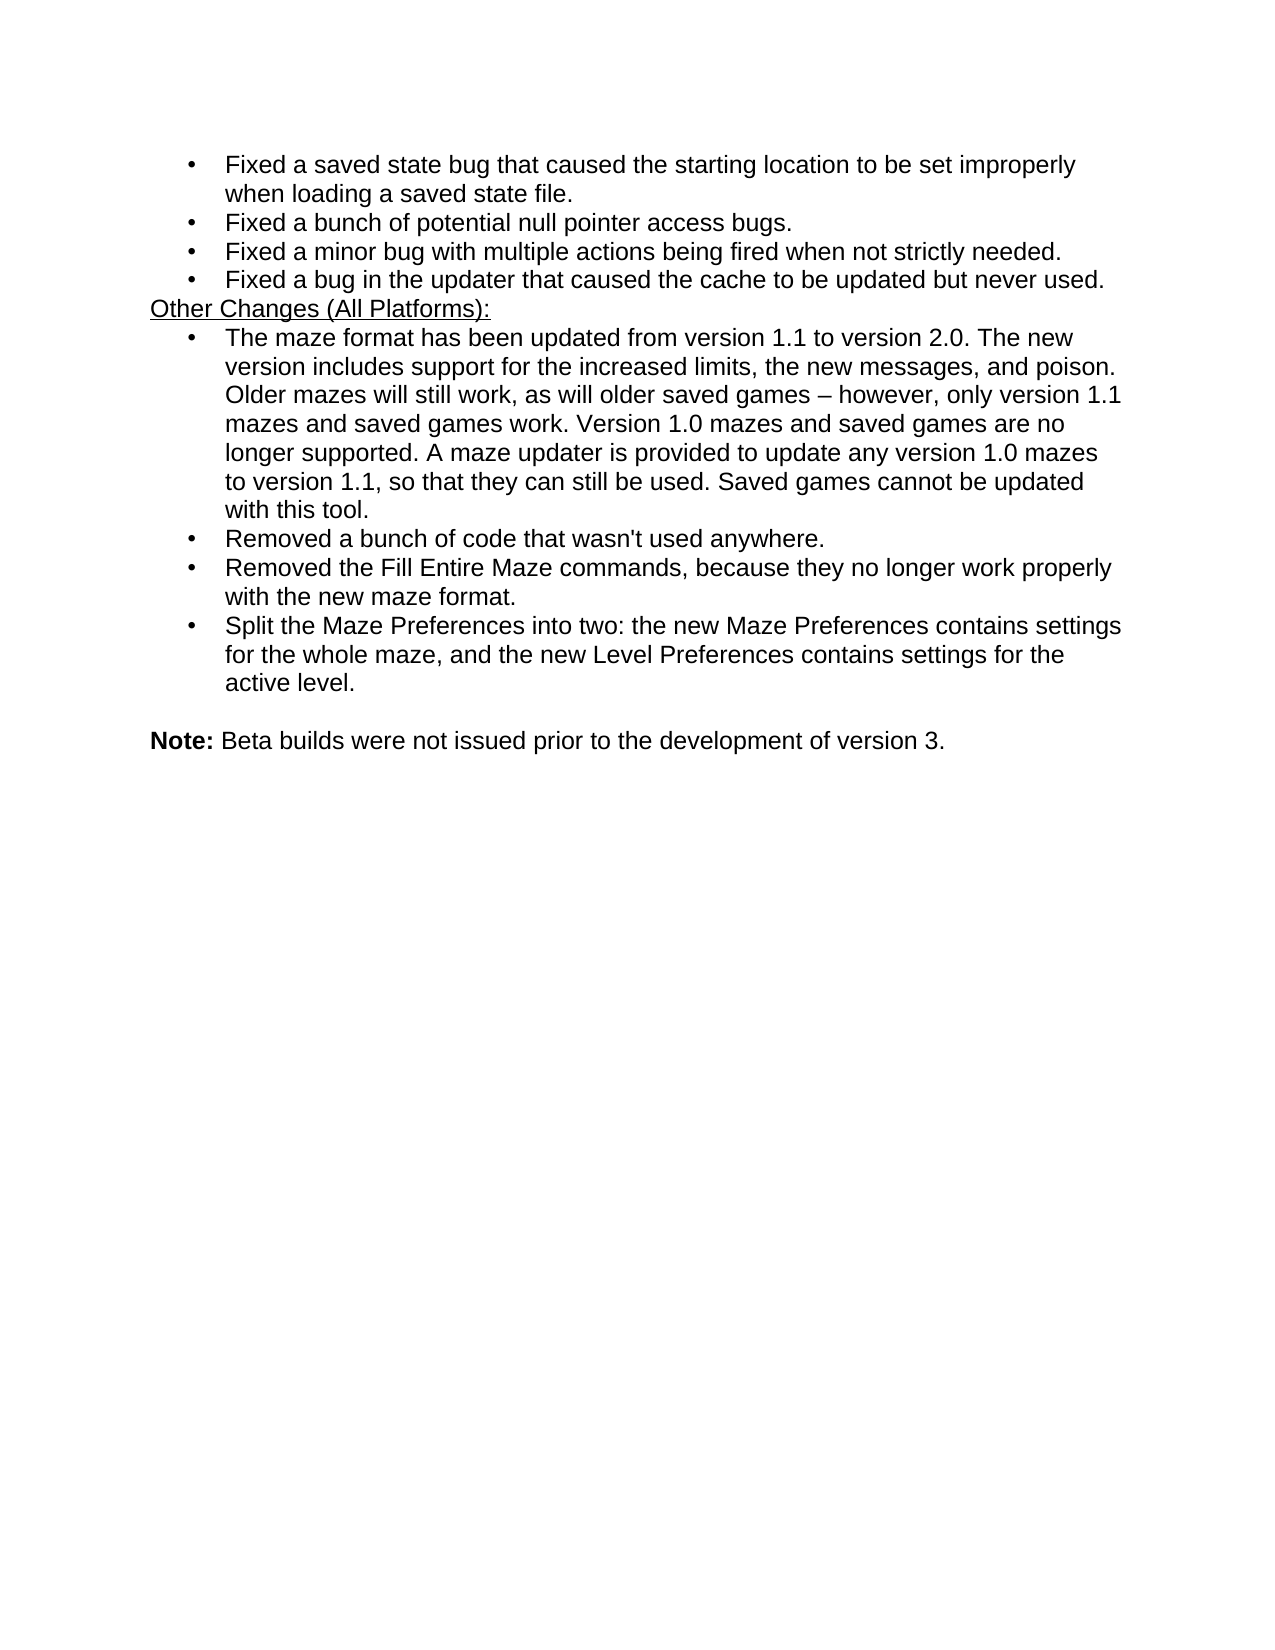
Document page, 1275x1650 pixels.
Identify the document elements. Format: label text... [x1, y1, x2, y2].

list Fixed a saved state bug that caused the starting location to be set improperly when loading a saved state file. [187, 150, 1125, 208]
list The maze format has been updated from version 1.1 to version 2.0. The new version includes support for the increased limits, the new messages, and poison. Older mazes will still work, as will older saved games – however, only version 1.1 mazes and saved games work. Version 1.0 mazes and saved games are no longer supported. A maze updater is provided to update any version 1.0 mazes to version 1.1, so that they can still be used. Saved games cannot be updated with this tool. [187, 323, 1125, 524]
list Fixed a bunch of potential null pointer access bugs. [187, 208, 1125, 236]
list Fixed a bug in the updater that caused the cache to be updated but never used. [187, 265, 1125, 294]
text Other Changes (All Platforms): [150, 294, 1125, 323]
list Removed a bunch of code that wasn't used anywhere. [187, 524, 1125, 553]
list Removed the Fill Entire Maze commands, because they no longer work properly with the new maze format. [187, 553, 1125, 611]
list Fixed a minor bug with multiple actions being fired when not strictly needed. [187, 236, 1125, 265]
list Split the Maze Preferences into two: the new Maze Preferences contains settings for the whole maze, and the new Level Preferences contains settings for the active level. [187, 611, 1125, 697]
text Note: Beta builds were not issued prior to the development of version 3. [150, 726, 1125, 754]
